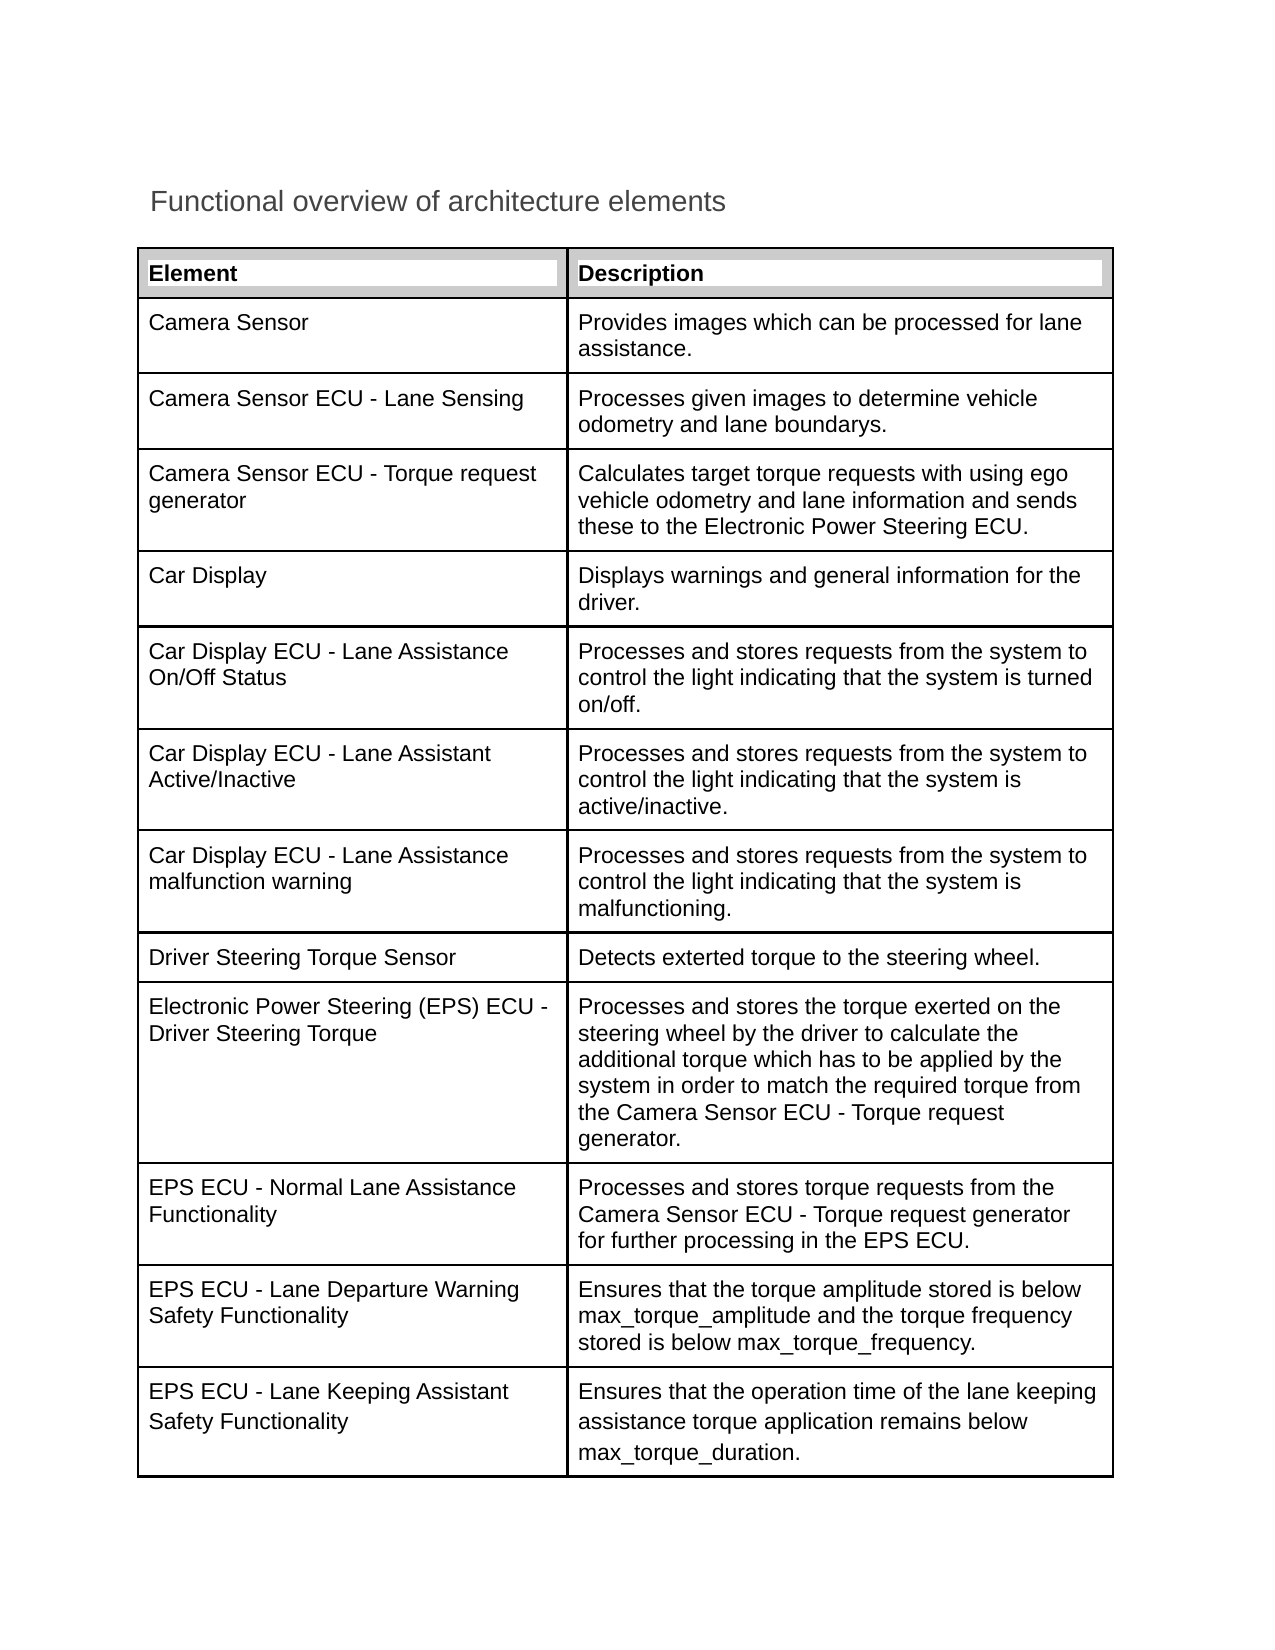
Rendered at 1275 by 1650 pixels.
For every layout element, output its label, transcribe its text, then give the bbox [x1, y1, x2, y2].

table_cell Camera Sensor [139, 299, 566, 372]
table_cell Ensures that the torque amplitude stored is below max_torque_amplitude and the torque frequency stored is below max_torque_frequency. [569, 1266, 1112, 1366]
table_cell Camera Sensor ECU - Torque request generator [139, 450, 566, 550]
table_cell Detects exterted torque to the steering wheel. [569, 934, 1112, 981]
table_cell Displays warnings and general information for the driver. [569, 552, 1112, 625]
table_cell Calculates target torque requests with using ego vehicle odometry and lane information and sends these to the Electronic Power Steering ECU. [569, 450, 1112, 550]
table_cell Electronic Power Steering (EPS) ECU - Driver Steering Torque [139, 983, 566, 1162]
table_cell Driver Steering Torque Sensor [139, 934, 566, 981]
table_cell Car Display [139, 552, 566, 625]
table_cell EPS ECU - Lane Keeping Assistant Safety Functionality [139, 1368, 566, 1475]
table_cell Camera Sensor ECU - Lane Sensing [139, 374, 566, 448]
table_header Element [139, 249, 566, 297]
table_cell Processes and stores the torque exerted on the steering wheel by the driver to calculate the additional torque which has to be applied by the system in order to match the required torque from the Camera Sensor ECU - Torque request generator. [569, 983, 1112, 1162]
subtitle Functional overview of architecture elements [150, 183, 1125, 217]
table_cell Car Display ECU - Lane Assistance malfunction warning [139, 831, 566, 931]
table_cell Processes and stores requests from the system to control the light indicating that the system is active/inactive. [569, 730, 1112, 829]
table_cell Car Display ECU - Lane Assistant Active/Inactive [139, 730, 566, 829]
table_cell Processes and stores requests from the system to control the light indicating that the system is malfunctioning. [569, 831, 1112, 931]
table_cell EPS ECU - Lane Departure Warning Safety Functionality [139, 1266, 566, 1366]
table_header Description [569, 249, 1112, 297]
table_cell EPS ECU - Normal Lane Assistance Functionality [139, 1164, 566, 1264]
table_cell Car Display ECU - Lane Assistance On/Off Status [139, 628, 566, 727]
table_cell Processes and stores torque requests from the Camera Sensor ECU - Torque request generator for further processing in the EPS ECU. [569, 1164, 1112, 1264]
table_cell Ensures that the operation time of the lane keeping assistance torque application remains below max_torque_duration. [569, 1368, 1112, 1475]
table_cell Processes given images to determine vehicle odometry and lane boundarys. [569, 374, 1112, 448]
table_cell Provides images which can be processed for lane assistance. [569, 299, 1112, 372]
table_cell Processes and stores requests from the system to control the light indicating that the system is turned on/off. [569, 628, 1112, 727]
